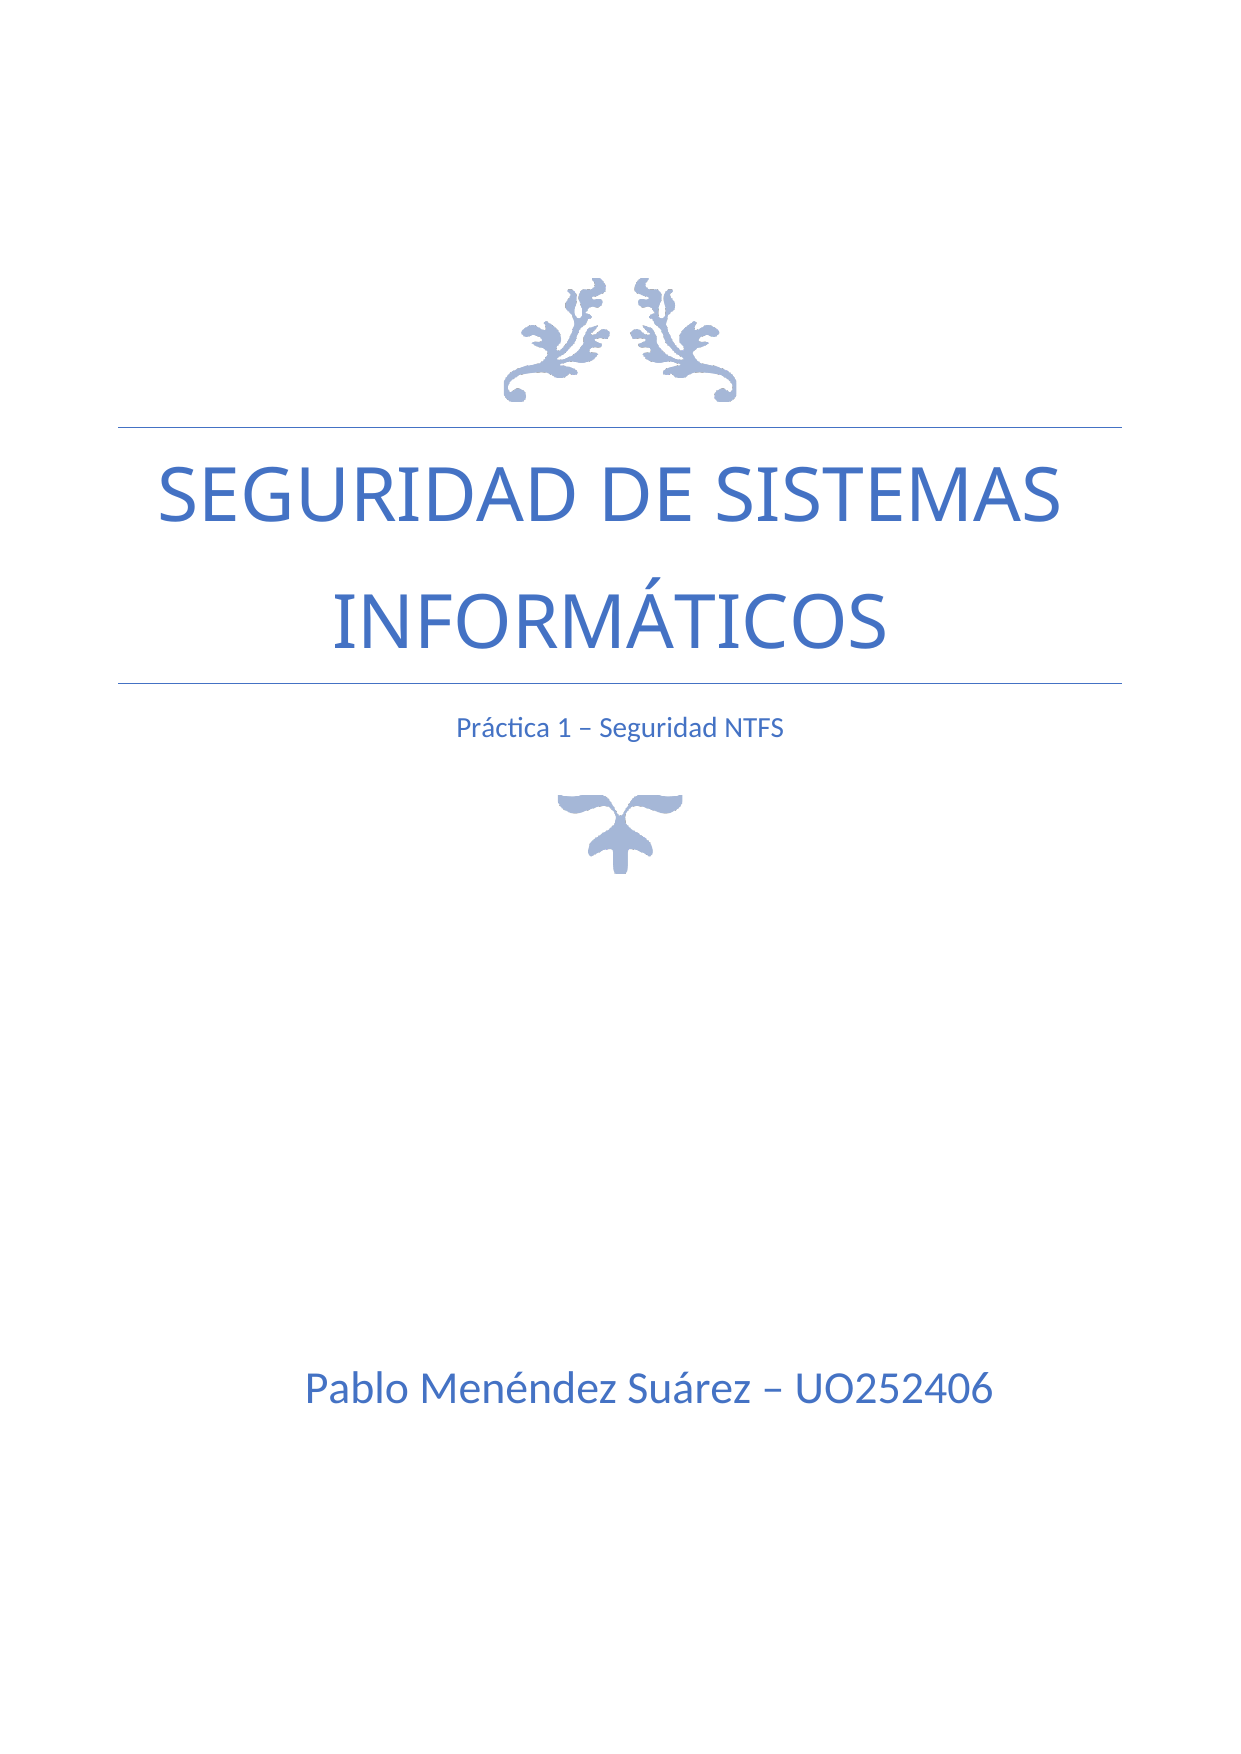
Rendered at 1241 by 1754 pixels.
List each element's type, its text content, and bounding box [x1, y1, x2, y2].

text Práctica 1 – Seguridad NTFS [118, 709, 1122, 745]
text Informáticos [118, 554, 1122, 683]
text Pablo Menéndez Suárez – UO252406 [112, 1359, 1187, 1410]
text Seguridad de Sistemas [118, 428, 1122, 543]
